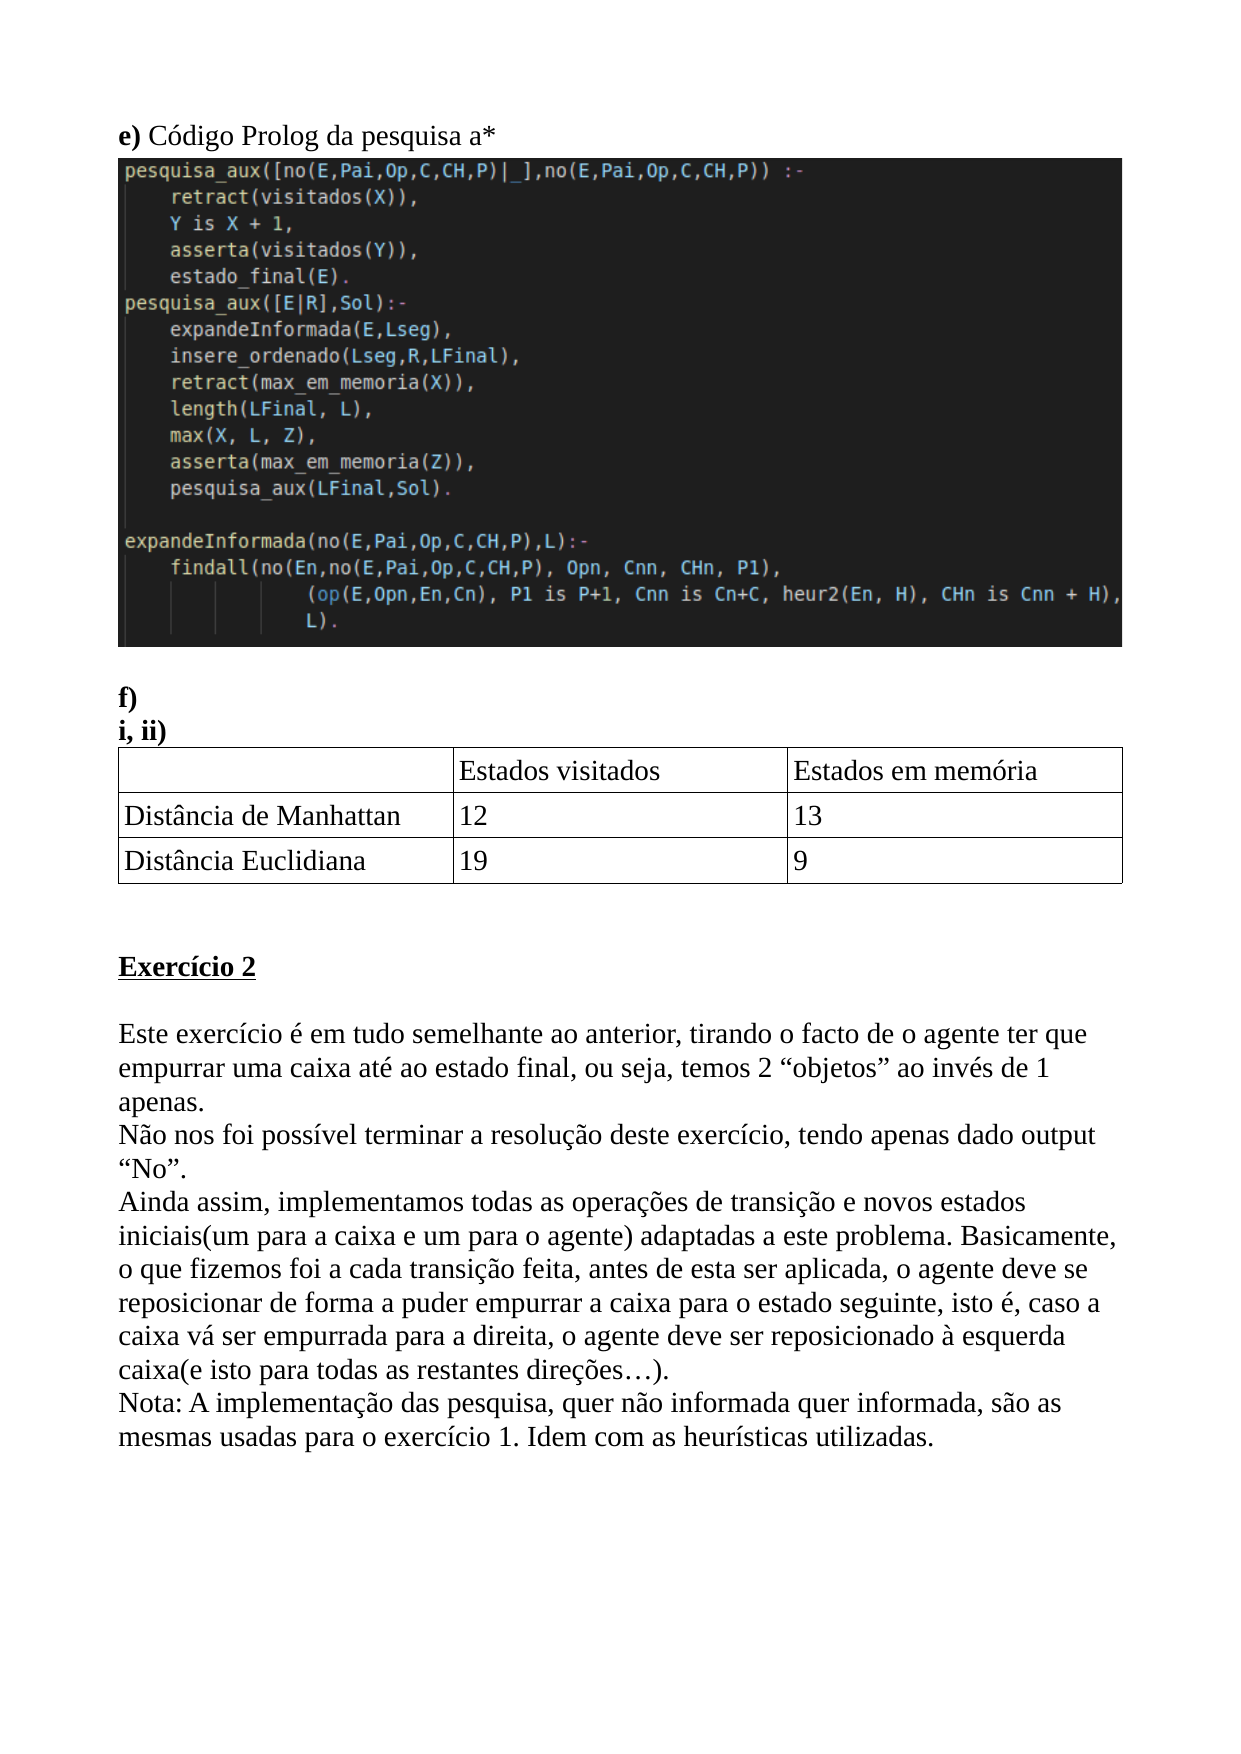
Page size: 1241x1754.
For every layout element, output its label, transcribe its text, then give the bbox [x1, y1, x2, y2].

text Exercício 2 [118, 949, 1122, 983]
table_header Estados visitados [454, 748, 787, 792]
text f) [118, 680, 1122, 713]
text Não nos foi possível terminar a resolução deste exercício, tendo apenas dado output “No”. [118, 1117, 1122, 1184]
picture [118, 158, 1123, 647]
text i, ii) [118, 713, 1122, 747]
text Ainda assim, implementamos todas as operações de transição e novos estados iniciais(um para a caixa e um para o agente) adaptadas a este problema. Basicamente, o que fizemos foi a cada transição feita, antes de esta ser aplicada, o agente deve se reposicionar de forma a puder empurrar a caixa para o estado seguinte, isto é, caso a caixa vá ser empurrada para a direita, o agente deve ser reposicionado à esquerda caixa(e isto para todas as restantes direções…). [118, 1184, 1122, 1386]
text Este exercício é em tudo semelhante ao anterior, tirando o facto de o agente ter que empurrar uma caixa até ao estado final, ou seja, temos 2 “objetos” ao invés de 1 apenas. [118, 1017, 1122, 1117]
table_cell 19 [454, 838, 787, 882]
table_cell 9 [788, 838, 1122, 882]
table_cell Distância Euclidiana [119, 838, 453, 882]
table_header Estados em memória [788, 748, 1122, 792]
table_header [119, 748, 453, 792]
table_cell 13 [788, 793, 1122, 837]
text Nota: A implementação das pesquisa, quer não informada quer informada, são as mesmas usadas para o exercício 1. Idem com as heurísticas utilizadas. [118, 1386, 1122, 1453]
table_cell Distância de Manhattan [119, 793, 453, 837]
table_cell 12 [454, 793, 787, 837]
text e) Código Prolog da pesquisa a* [118, 118, 1122, 152]
